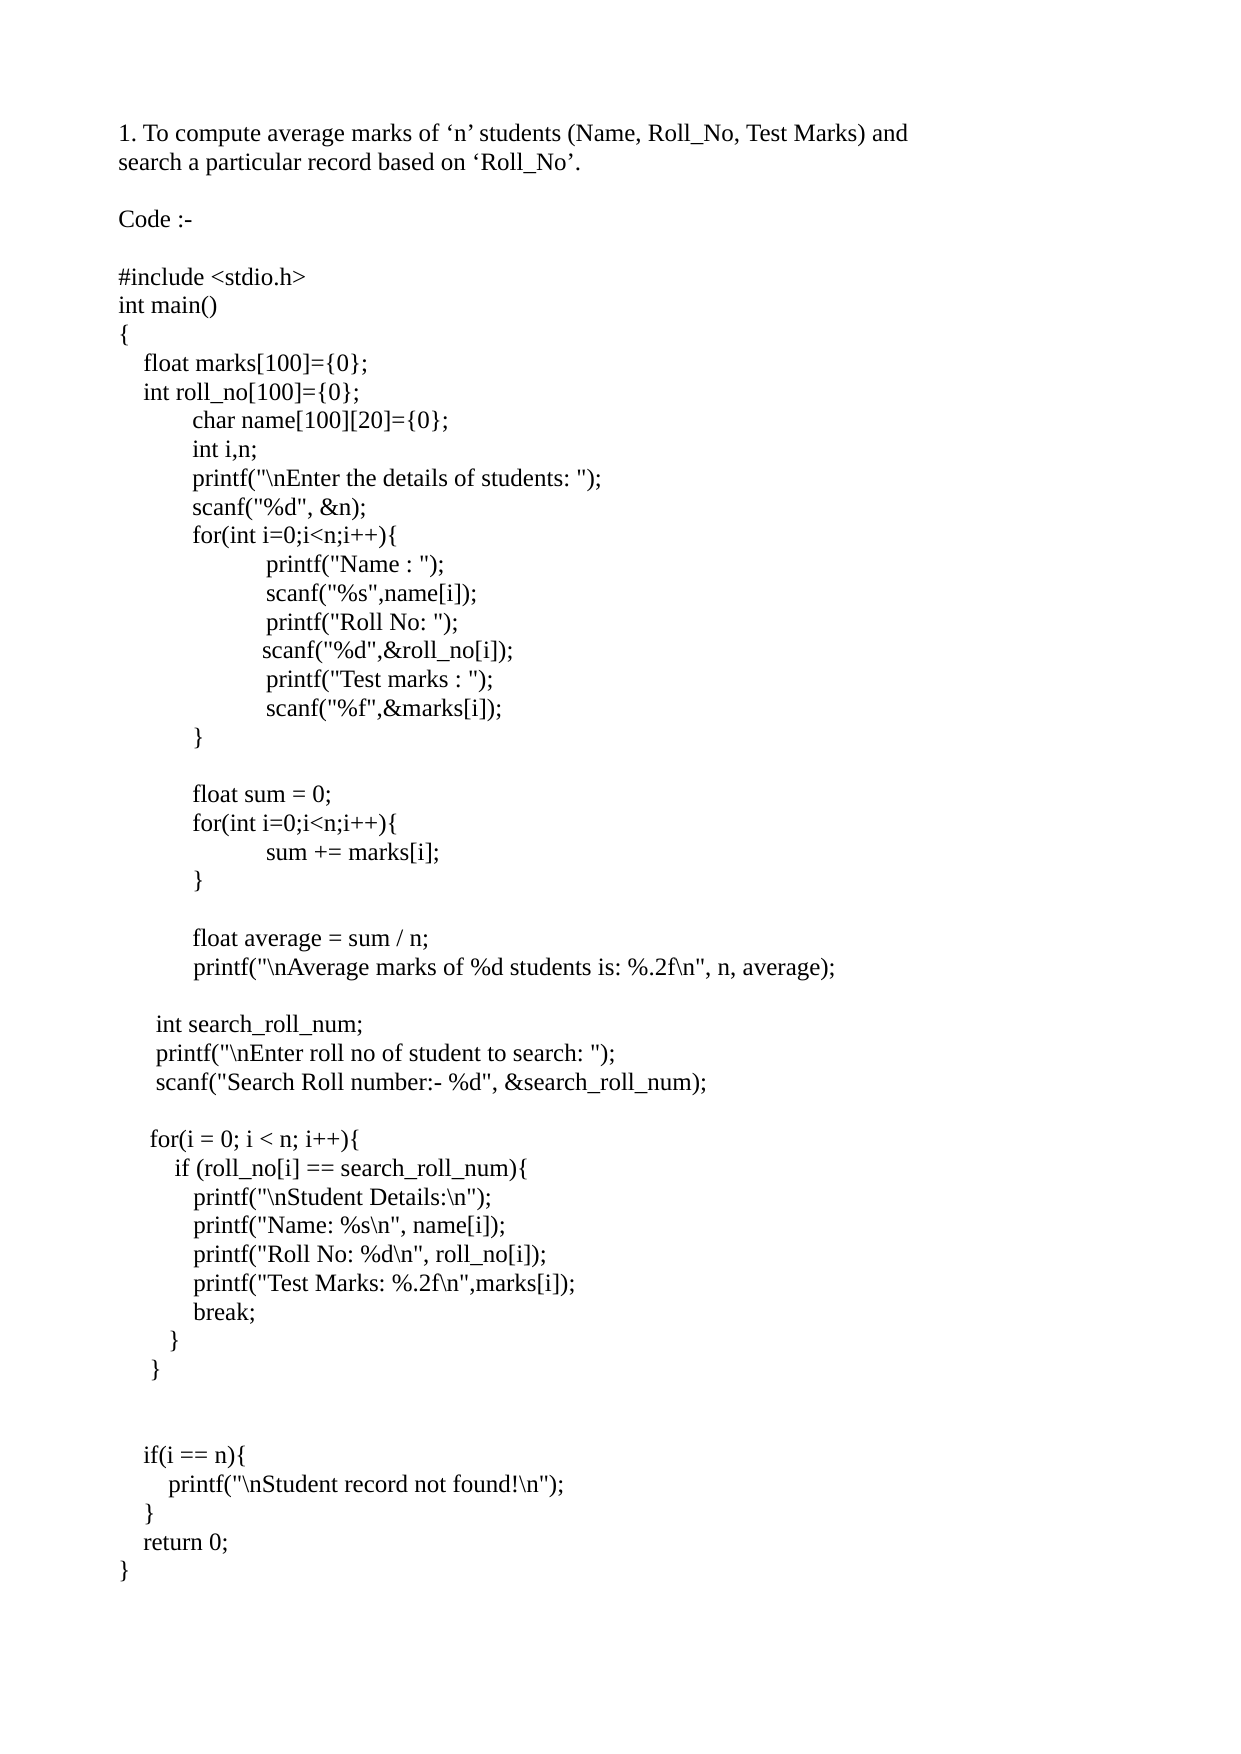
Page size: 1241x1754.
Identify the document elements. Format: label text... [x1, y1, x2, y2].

text } [118, 722, 1122, 751]
text } [118, 866, 1122, 894]
text for(i = 0; i < n; i++){ [118, 1124, 1122, 1153]
text float average = sum / n; [118, 923, 1122, 952]
text scanf("%s",name[i]); [118, 578, 1122, 607]
text float sum = 0; [118, 779, 1122, 808]
text Code :- [118, 204, 1122, 233]
text } [118, 1354, 1122, 1383]
text { [118, 319, 1122, 348]
text printf("Roll No: %d\n", roll_no[i]); [118, 1239, 1122, 1268]
text scanf("%f",&marks[i]); [118, 693, 1122, 722]
text break; [118, 1297, 1122, 1326]
text char name[100][20]={0}; [118, 406, 1122, 434]
text int i,n; [118, 434, 1122, 463]
text if(i == n){ [118, 1441, 1122, 1469]
text printf("\nEnter roll no of student to search: "); [118, 1038, 1122, 1067]
text printf("\nStudent record not found!\n"); [118, 1469, 1122, 1498]
text } [118, 1498, 1122, 1527]
text printf("Test marks : "); [118, 664, 1122, 693]
text printf("\nAverage marks of %d students is: %.2f\n", n, average); [118, 952, 1122, 981]
text printf("\nStudent Details:\n"); [118, 1182, 1122, 1211]
text printf("Name : "); [118, 549, 1122, 578]
text printf("\nEnter the details of students: "); [118, 463, 1122, 492]
text printf("Name: %s\n", name[i]); [118, 1211, 1122, 1239]
text sum += marks[i]; [118, 837, 1122, 866]
text printf("Test Marks: %.2f\n",marks[i]); [118, 1268, 1122, 1297]
text scanf("Search Roll number:- %d", &search_roll_num); [118, 1067, 1122, 1096]
text } [118, 1326, 1122, 1354]
text for(int i=0;i<n;i++){ [118, 521, 1122, 549]
text float marks[100]={0}; [118, 348, 1122, 377]
text scanf("%d", &n); [118, 492, 1122, 521]
text for(int i=0;i<n;i++){ [118, 808, 1122, 837]
text if (roll_no[i] == search_roll_num){ [118, 1153, 1122, 1182]
text int roll_no[100]={0}; [118, 377, 1122, 406]
text search a particular record based on ‘Roll_No’. [118, 147, 1122, 176]
text int main() [118, 291, 1122, 319]
text #include <stdio.h> [118, 262, 1122, 291]
text printf("Roll No: "); [118, 607, 1122, 636]
text scanf("%d",&roll_no[i]); [118, 636, 1122, 664]
text 1. To compute average marks of ‘n’ students (Name, Roll_No, Test Marks) and [118, 118, 1122, 147]
text } [118, 1556, 1122, 1584]
text return 0; [118, 1527, 1122, 1556]
text int search_roll_num; [118, 1009, 1122, 1038]
